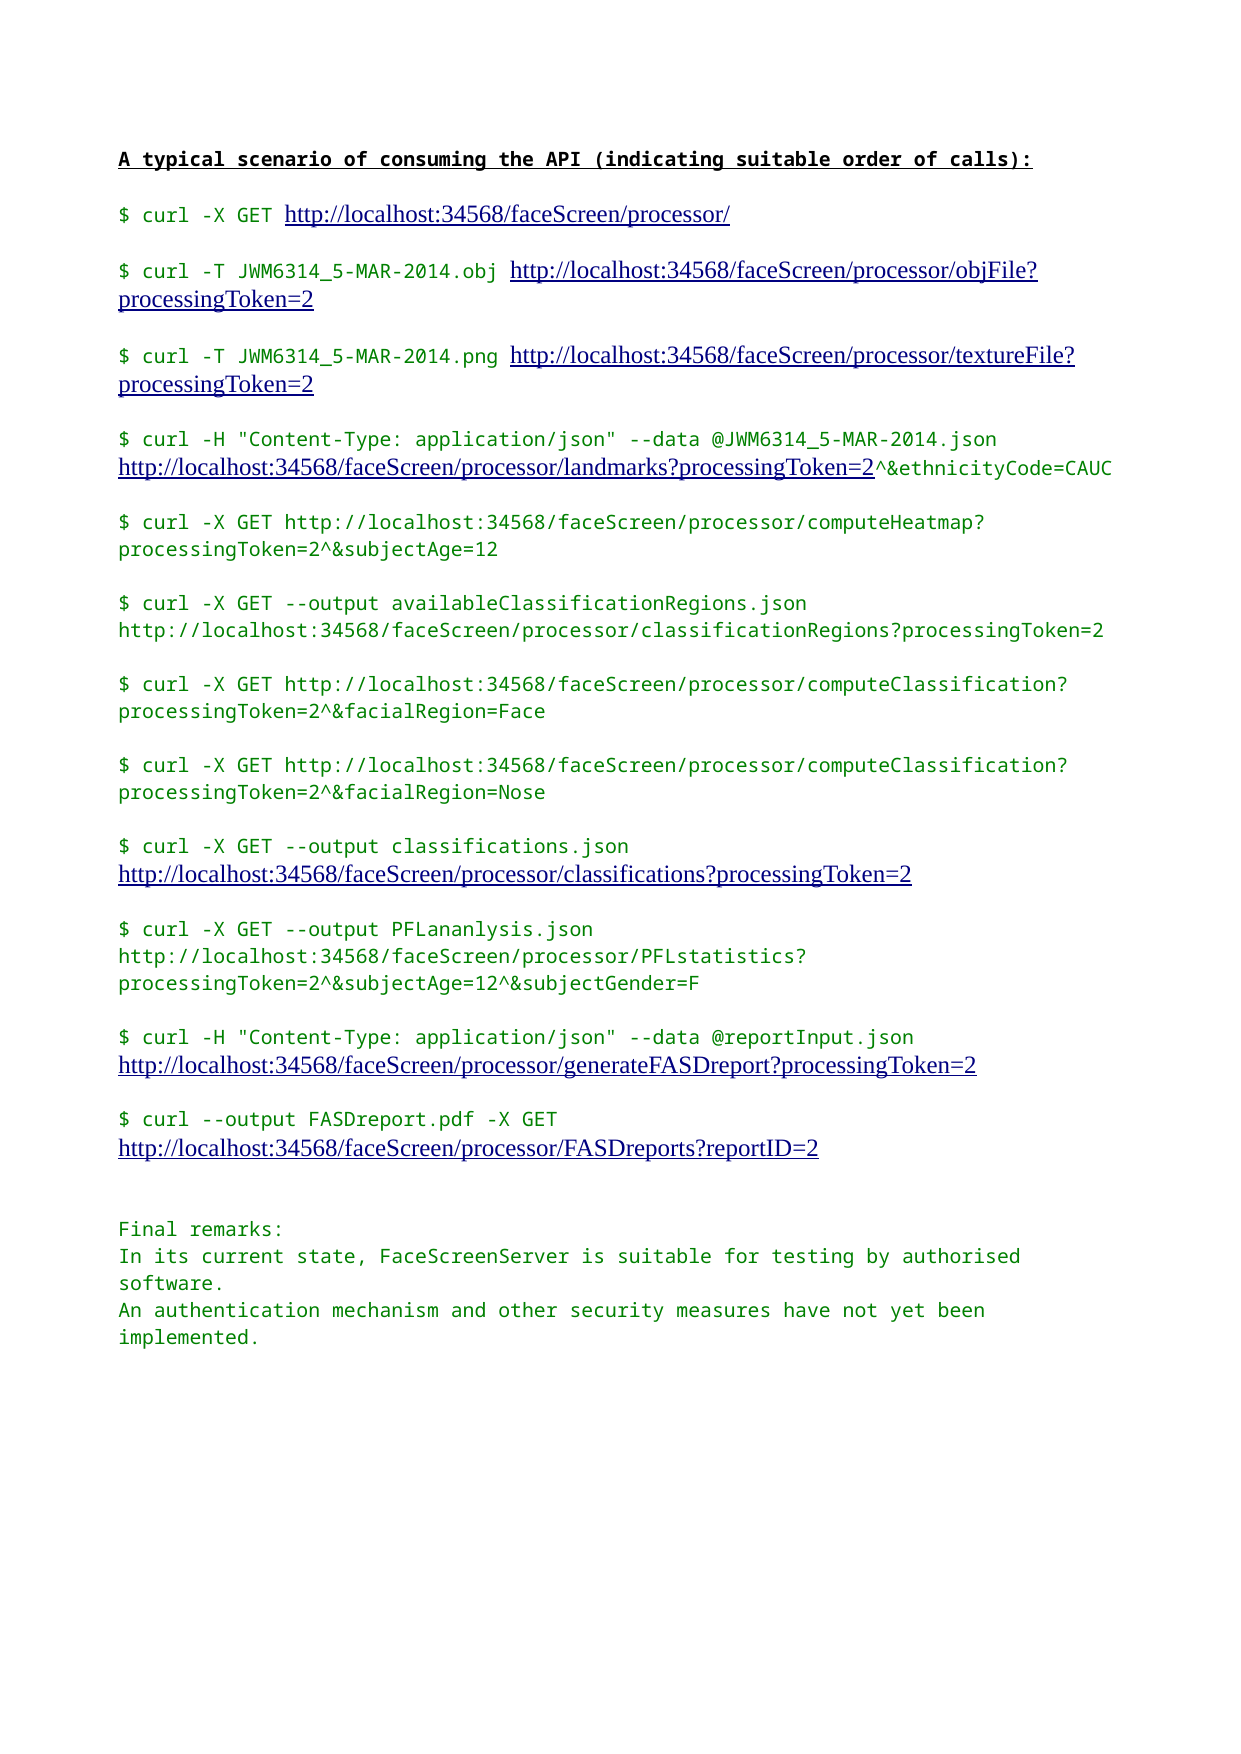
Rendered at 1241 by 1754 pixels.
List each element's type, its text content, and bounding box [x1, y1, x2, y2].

text $ curl -X GET --output PFLananlysis.json http://localhost:34568/faceScreen/processor/PFLstatistics?processingToken=2^&subjectAge=12^&subjectGender=F [118, 915, 1122, 996]
text An authentication mechanism and other security measures have not yet been implemented. [118, 1296, 1122, 1350]
text $ curl -H "Content-Type: application/json" --data @JWM6314_5-MAR-2014.json http://localhost:34568/faceScreen/processor/landmarks?processingToken=2^&ethnicityCode=CAUC [118, 425, 1122, 482]
text $ curl -T JWM6314_5-MAR-2014.obj http://localhost:34568/faceScreen/processor/objFile?processingToken=2 [118, 255, 1122, 313]
text $ curl -H "Content-Type: application/json" --data @reportInput.json http://localhost:34568/faceScreen/processor/generateFASDreport?processingToken=2 [118, 1023, 1122, 1079]
text $ curl -T JWM6314_5-MAR-2014.png http://localhost:34568/faceScreen/processor/textureFile?processingToken=2 [118, 340, 1122, 398]
text $ curl -X GET http://localhost:34568/faceScreen/processor/computeClassification?processingToken=2^&facialRegion=Face [118, 670, 1122, 724]
text $ curl -X GET --output classifications.json http://localhost:34568/faceScreen/processor/classifications?processingToken=2 [118, 832, 1122, 888]
text $ curl -X GET --output availableClassificationRegions.json http://localhost:34568/faceScreen/processor/classificationRegions?processingToken=2 [118, 589, 1122, 643]
text Final remarks: [118, 1215, 1122, 1242]
text In its current state, FaceScreenServer is suitable for testing by authorised software. [118, 1242, 1122, 1296]
text A typical scenario of consuming the API (indicating suitable order of calls): [118, 145, 1122, 172]
text $ curl -X GET http://localhost:34568/faceScreen/processor/ [118, 199, 1122, 228]
text $ curl --output FASDreport.pdf -X GET http://localhost:34568/faceScreen/processor/FASDreports?reportID=2 [118, 1106, 1122, 1161]
text $ curl -X GET http://localhost:34568/faceScreen/processor/computeClassification?processingToken=2^&facialRegion=Nose [118, 751, 1122, 805]
text $ curl -X GET http://localhost:34568/faceScreen/processor/computeHeatmap?processingToken=2^&subjectAge=12 [118, 508, 1122, 562]
